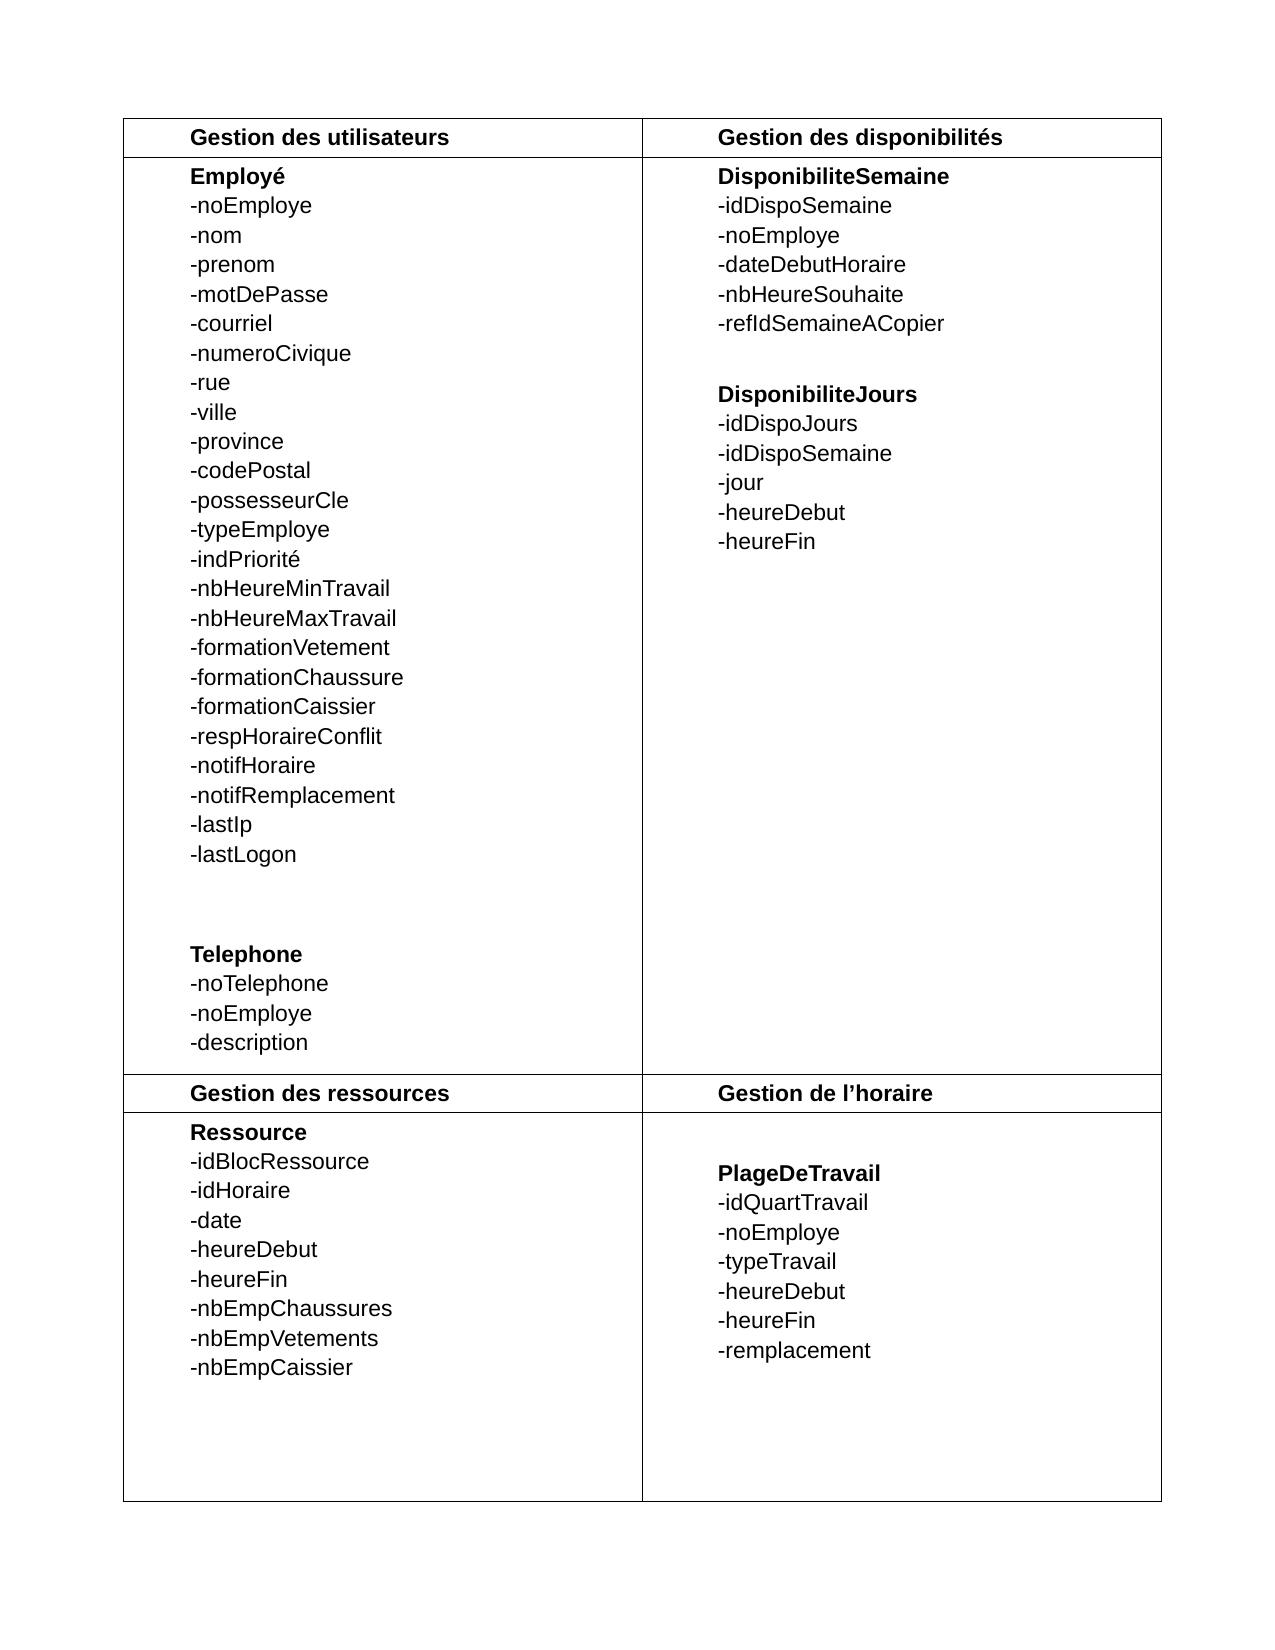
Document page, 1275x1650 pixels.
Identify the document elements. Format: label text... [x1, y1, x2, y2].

table_cell Ressource -idBlocRessource -idHoraire -date -heureDebut -heureFin -nbEmpChaussures -nbEmpVetements -nbEmpCaissier [124, 1113, 642, 1501]
table_cell Gestion des ressources [124, 1075, 642, 1112]
table_cell Employé -noEmploye -nom -prenom -motDePasse -courriel -numeroCivique -rue -ville -province -codePostal -possesseurCle -typeEmploye -indPriorité -nbHeureMinTravail -nbHeureMaxTravail -formationVetement -formationChaussure -formationCaissier -respHoraireConflit -notifHoraire -notifRemplacement -lastIp -lastLogon Telephone -noTelephone -noEmploye -description [124, 158, 642, 1074]
table_cell DisponibiliteSemaine -idDispoSemaine -noEmploye -dateDebutHoraire -nbHeureSouhaite -refIdSemaineACopier DisponibiliteJours -idDispoJours -idDispoSemaine -jour -heureDebut -heureFin [643, 158, 1161, 1074]
table_cell PlageDeTravail -idQuartTravail -noEmploye -typeTravail -heureDebut -heureFin -remplacement [643, 1113, 1161, 1501]
table_cell Gestion de l’horaire [643, 1075, 1161, 1112]
table_header Gestion des disponibilités [643, 119, 1161, 156]
table_header Gestion des utilisateurs [124, 119, 642, 156]
